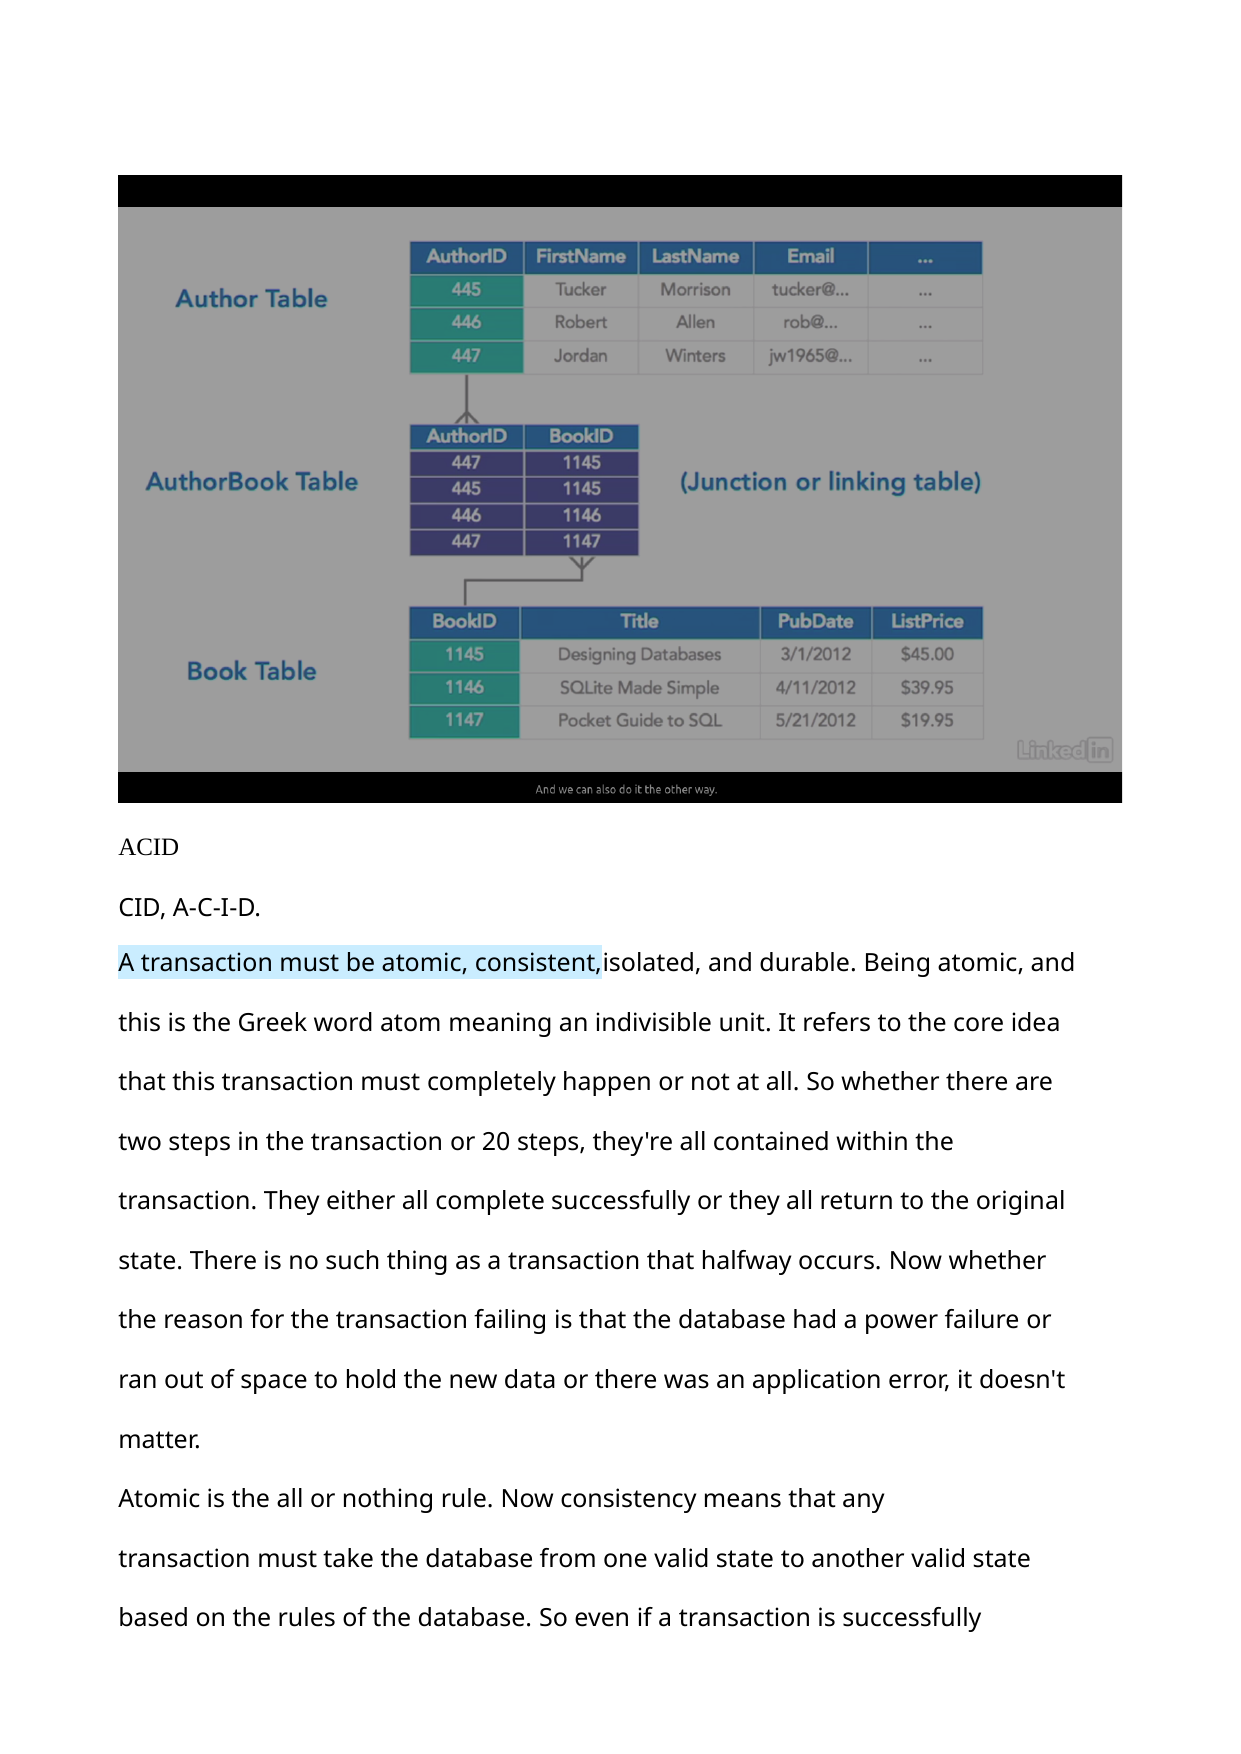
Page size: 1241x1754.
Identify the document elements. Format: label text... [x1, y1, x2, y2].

picture [118, 175, 1123, 803]
text CID, A-C-I-D. [118, 889, 1122, 923]
text A transaction must be atomic, consistent,isolated, and durable. Being atomic, and this is the Greek word atom meaning an indivisible unit. It refers to the core idea that this transaction must completely happen or not at all. So whether there are two steps in the transaction or 20 steps, they're all contained within the transaction. They either all complete successfully or they all return to the original state. There is no such thing as a transaction that halfway occurs. Now whether the reason for the transaction failing is that the database had a power failure or ran out of space to hold the new data or there was an application error, it doesn't matter. [118, 945, 1084, 1455]
text Atomic is the all or nothing rule. Now consistency means that any transaction must take the database from one valid state to another valid state based on the rules of the database. So even if a transaction is successfully [118, 1481, 1084, 1634]
text ACID [118, 832, 1122, 861]
